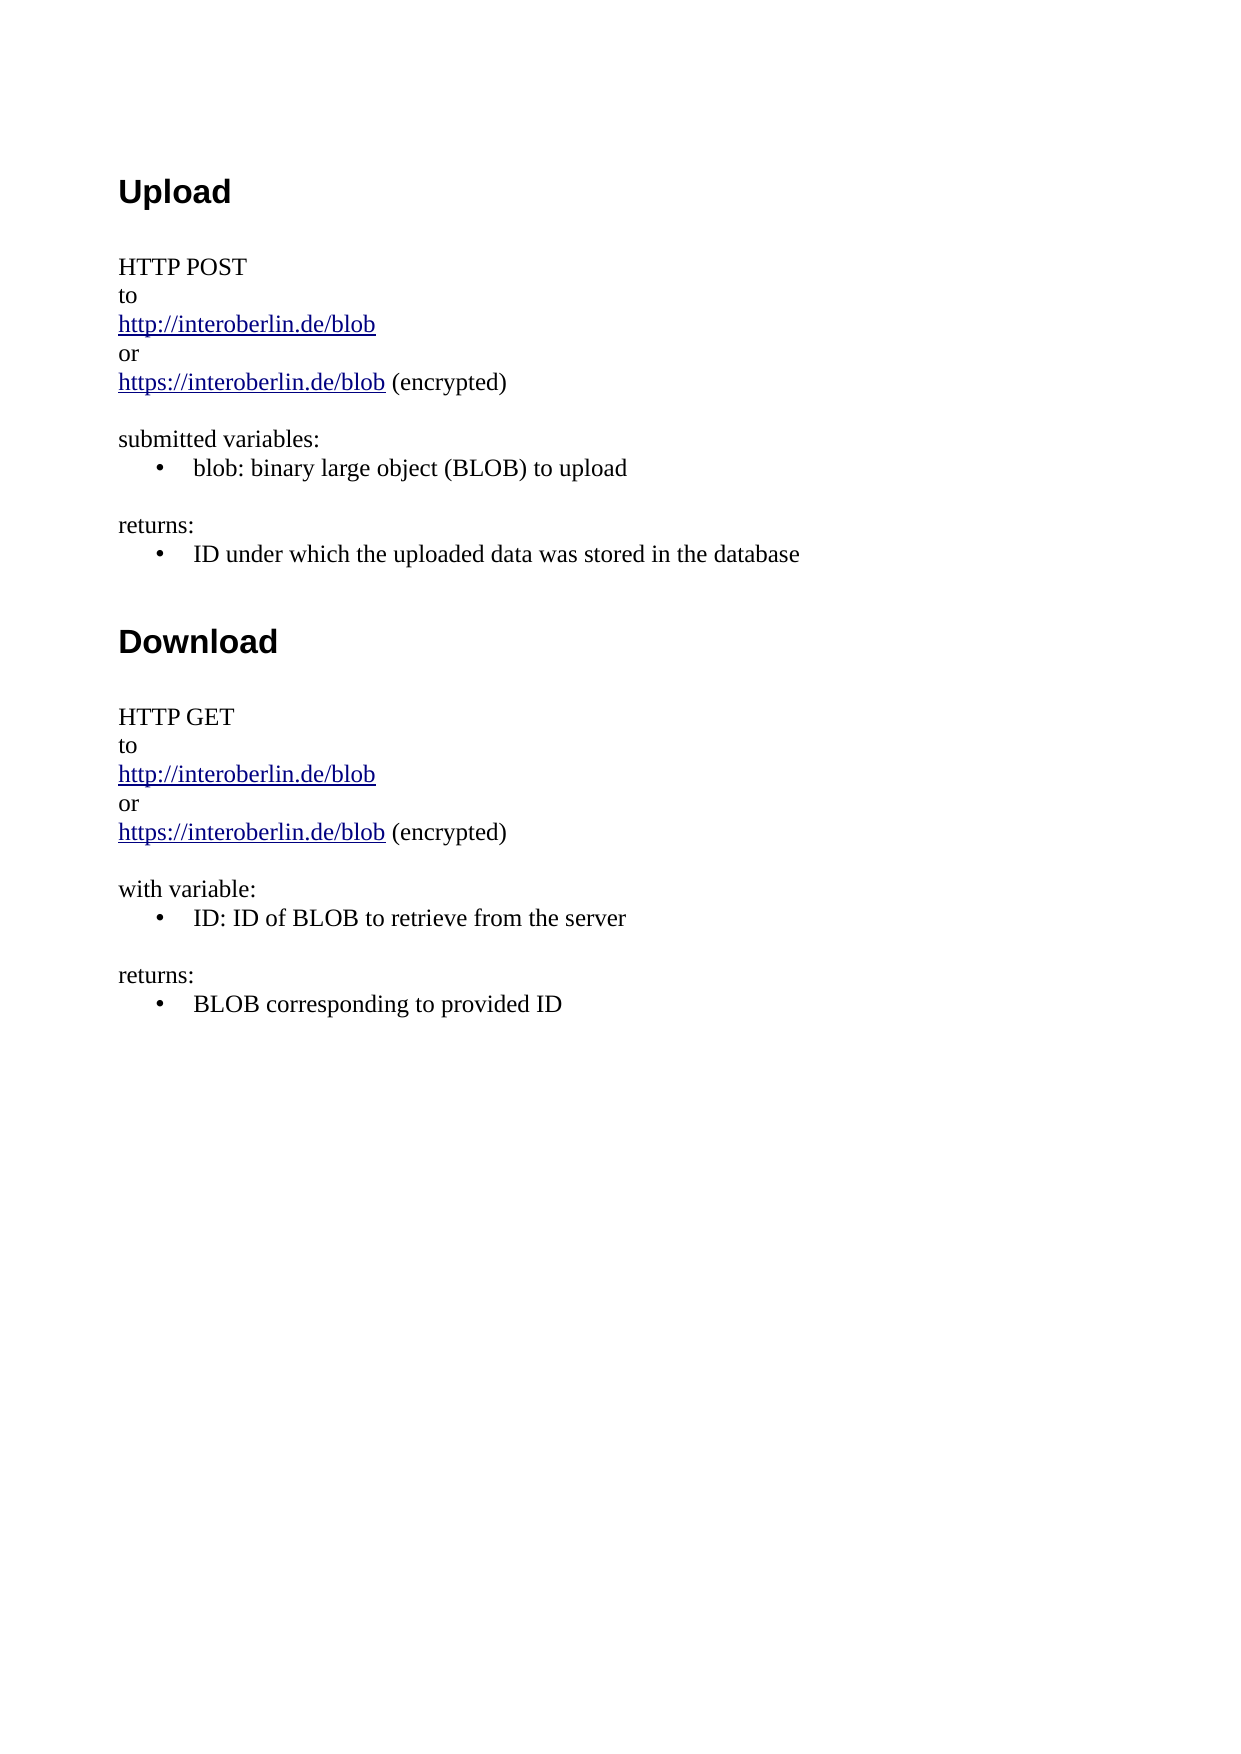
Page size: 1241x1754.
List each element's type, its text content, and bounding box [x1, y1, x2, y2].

text with variable: [118, 874, 1122, 903]
subtitle Upload [118, 172, 1122, 211]
text http://interoberlin.de/blob [118, 309, 1122, 338]
text to [118, 730, 1122, 759]
text http://interoberlin.de/blob [118, 759, 1122, 788]
list ID under which the uploaded data was stored in the database [156, 539, 1122, 568]
subtitle Download [118, 622, 1122, 660]
text HTTP POST [118, 252, 1122, 281]
text or [118, 338, 1122, 367]
text https://interoberlin.de/blob (encrypted) [118, 367, 1122, 396]
list ID: ID of BLOB to retrieve from the server [156, 903, 1122, 932]
list BLOB corresponding to provided ID [156, 989, 1122, 1018]
text to [118, 281, 1122, 309]
text https://interoberlin.de/blob (encrypted) [118, 817, 1122, 845]
text returns: [118, 960, 1122, 989]
text HTTP GET [118, 702, 1122, 730]
text returns: [118, 511, 1122, 539]
text submitted variables: [118, 424, 1122, 453]
list blob: binary large object (BLOB) to upload [156, 453, 1122, 482]
text or [118, 788, 1122, 817]
